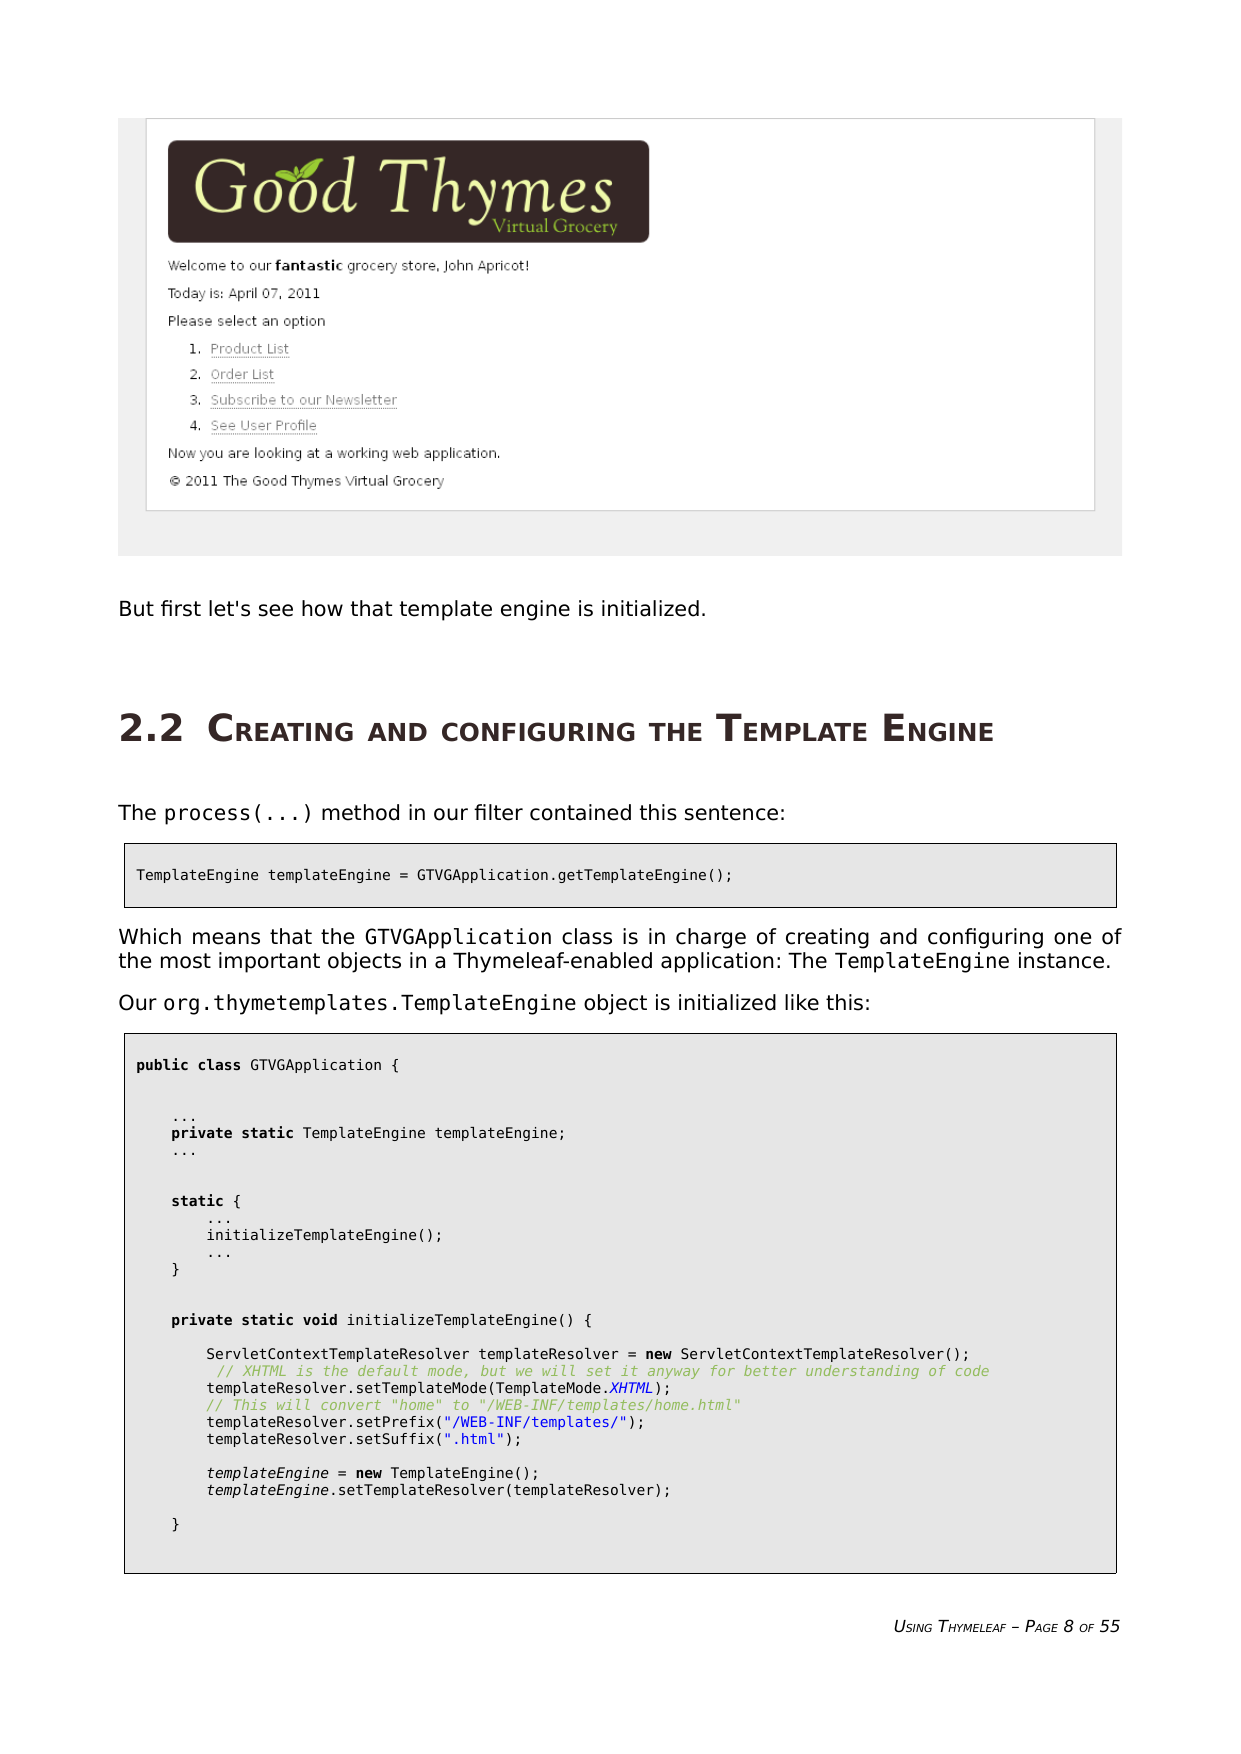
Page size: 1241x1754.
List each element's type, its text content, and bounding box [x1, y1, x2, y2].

text TemplateEngine templateEngine = GTVGApplication.getTemplateEngine(); [125, 844, 1116, 907]
text Our org.thymetemplates.TemplateEngine object is initialized like this: [118, 991, 1122, 1016]
text But first let's see how that template engine is initialized. [118, 597, 1122, 621]
text The process(...) method in our filter contained this sentence: [118, 801, 1122, 825]
text public class GTVGApplication { ... private static TemplateEngine templateEngine; ... static { ... initializeTemplateEngine(); ... } private static void initializeTemplateEngine() { ServletContextTemplateResolver templateResolver = new ServletContextTemplateResolver(); // XHTML is the default mode, but we will set it anyway for better understanding of code templateResolver.setTemplateMode(TemplateMode.XHTML); // This will convert "home" to "/WEB-INF/templates/home.html" templateResolver.setPrefix("/WEB-INF/templates/"); templateResolver.setSuffix(".html"); templateEngine = new TemplateEngine(); templateEngine.setTemplateResolver(templateResolver); } [125, 1034, 1116, 1573]
subtitle Creating and configuring the Template Engine [118, 707, 1122, 751]
picture [118, 118, 1123, 556]
text Which means that the GTVGApplication class is in charge of creating and configuring one of the most important objects in a Thymeleaf-enabled application: The TemplateEngine instance. [118, 925, 1122, 974]
